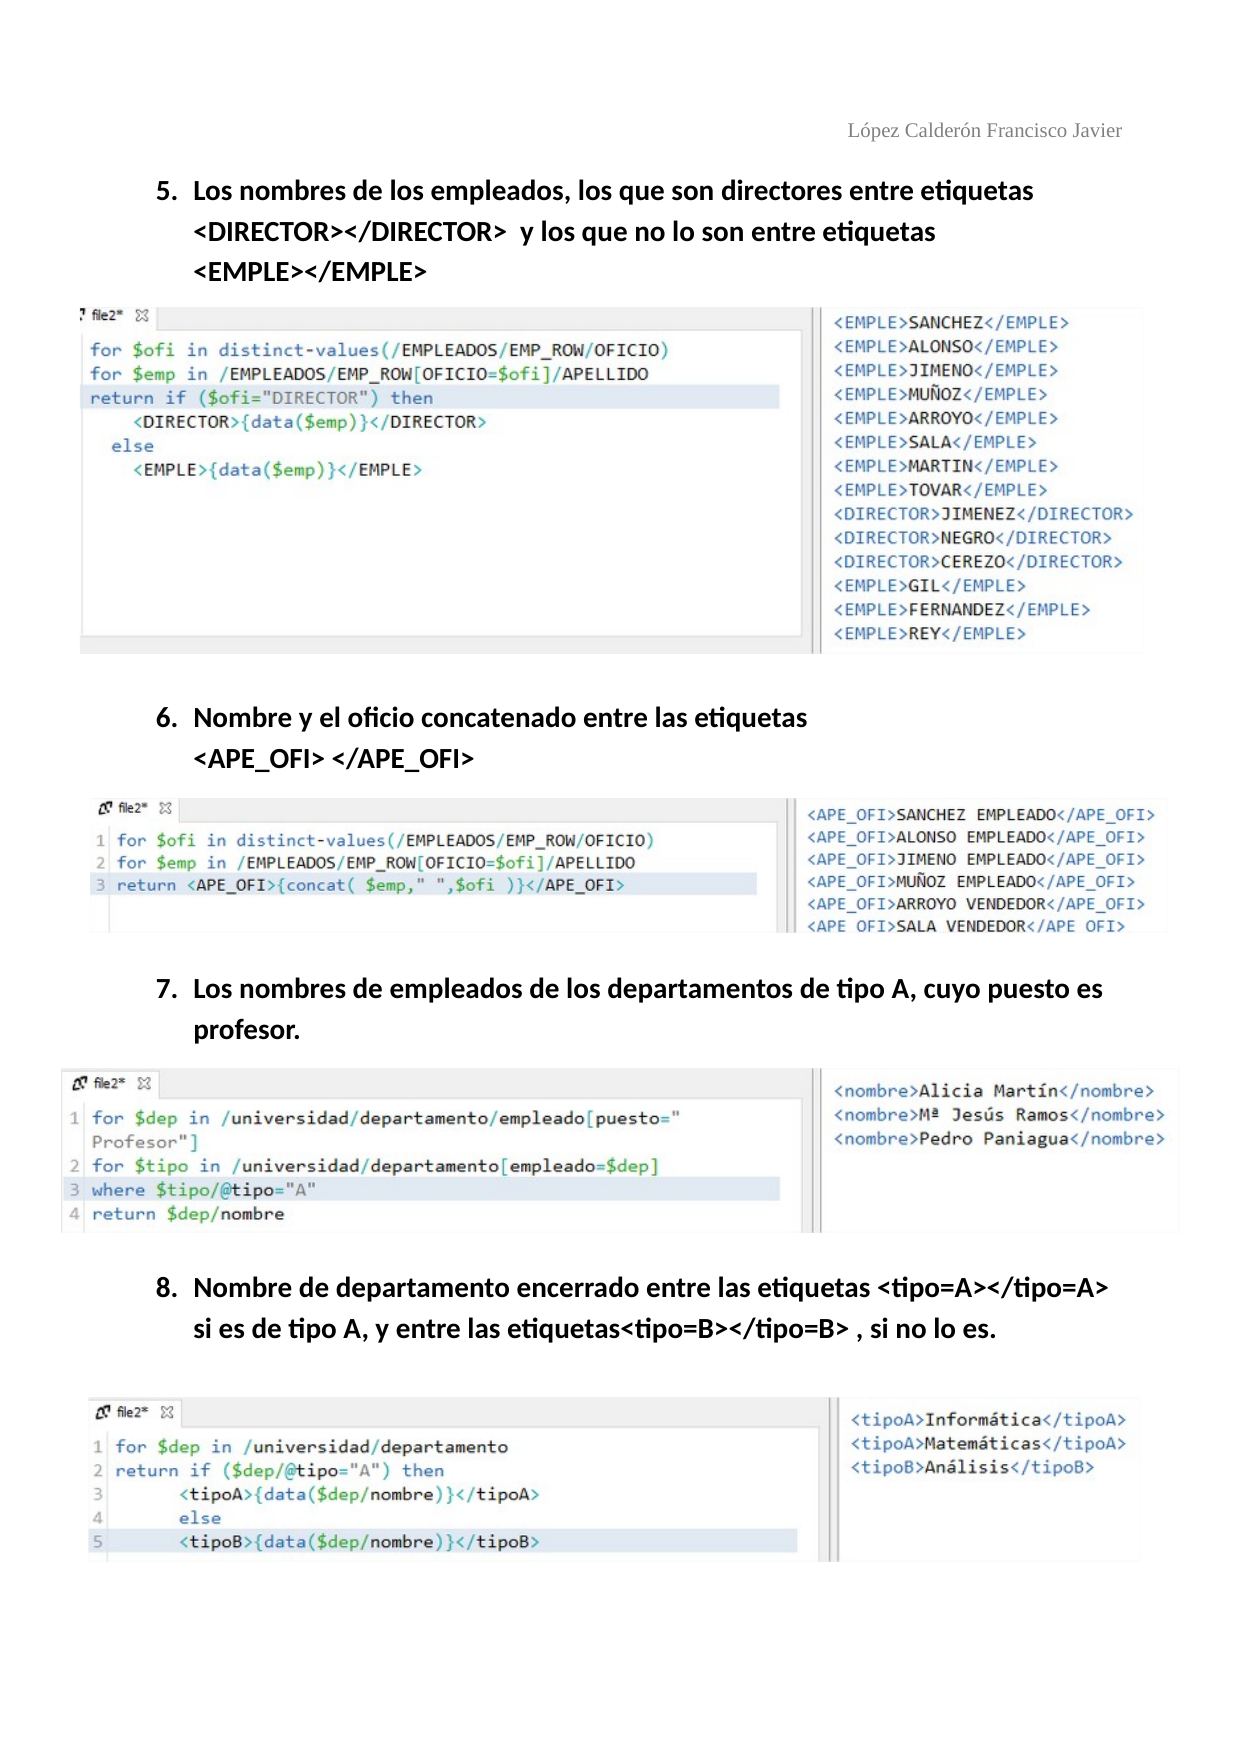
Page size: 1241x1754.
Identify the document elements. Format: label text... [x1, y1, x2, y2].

picture [61, 1068, 1180, 1233]
list Los nombres de empleados de los departamentos de tipo A, cuyo puesto es profesor. [156, 970, 1122, 1046]
list Los nombres de los empleados, los que son directores entre etiquetas <DIRECTOR></DIRECTOR> y los que no lo son entre etiquetas <EMPLE></EMPLE> [156, 172, 1122, 289]
picture [88, 1397, 1141, 1562]
text <APE_OFI> </APE_OFI> [193, 741, 1122, 776]
list Nombre y el oficio concatenado entre las etiquetas [156, 699, 1122, 735]
list Nombre de departamento encerrado entre las etiquetas <tipo=A></tipo=A> si es de tipo A, y entre las etiquetas<tipo=B></tipo=B> , si no lo es. [156, 1269, 1122, 1346]
picture [79, 307, 1145, 654]
picture [89, 798, 1169, 933]
